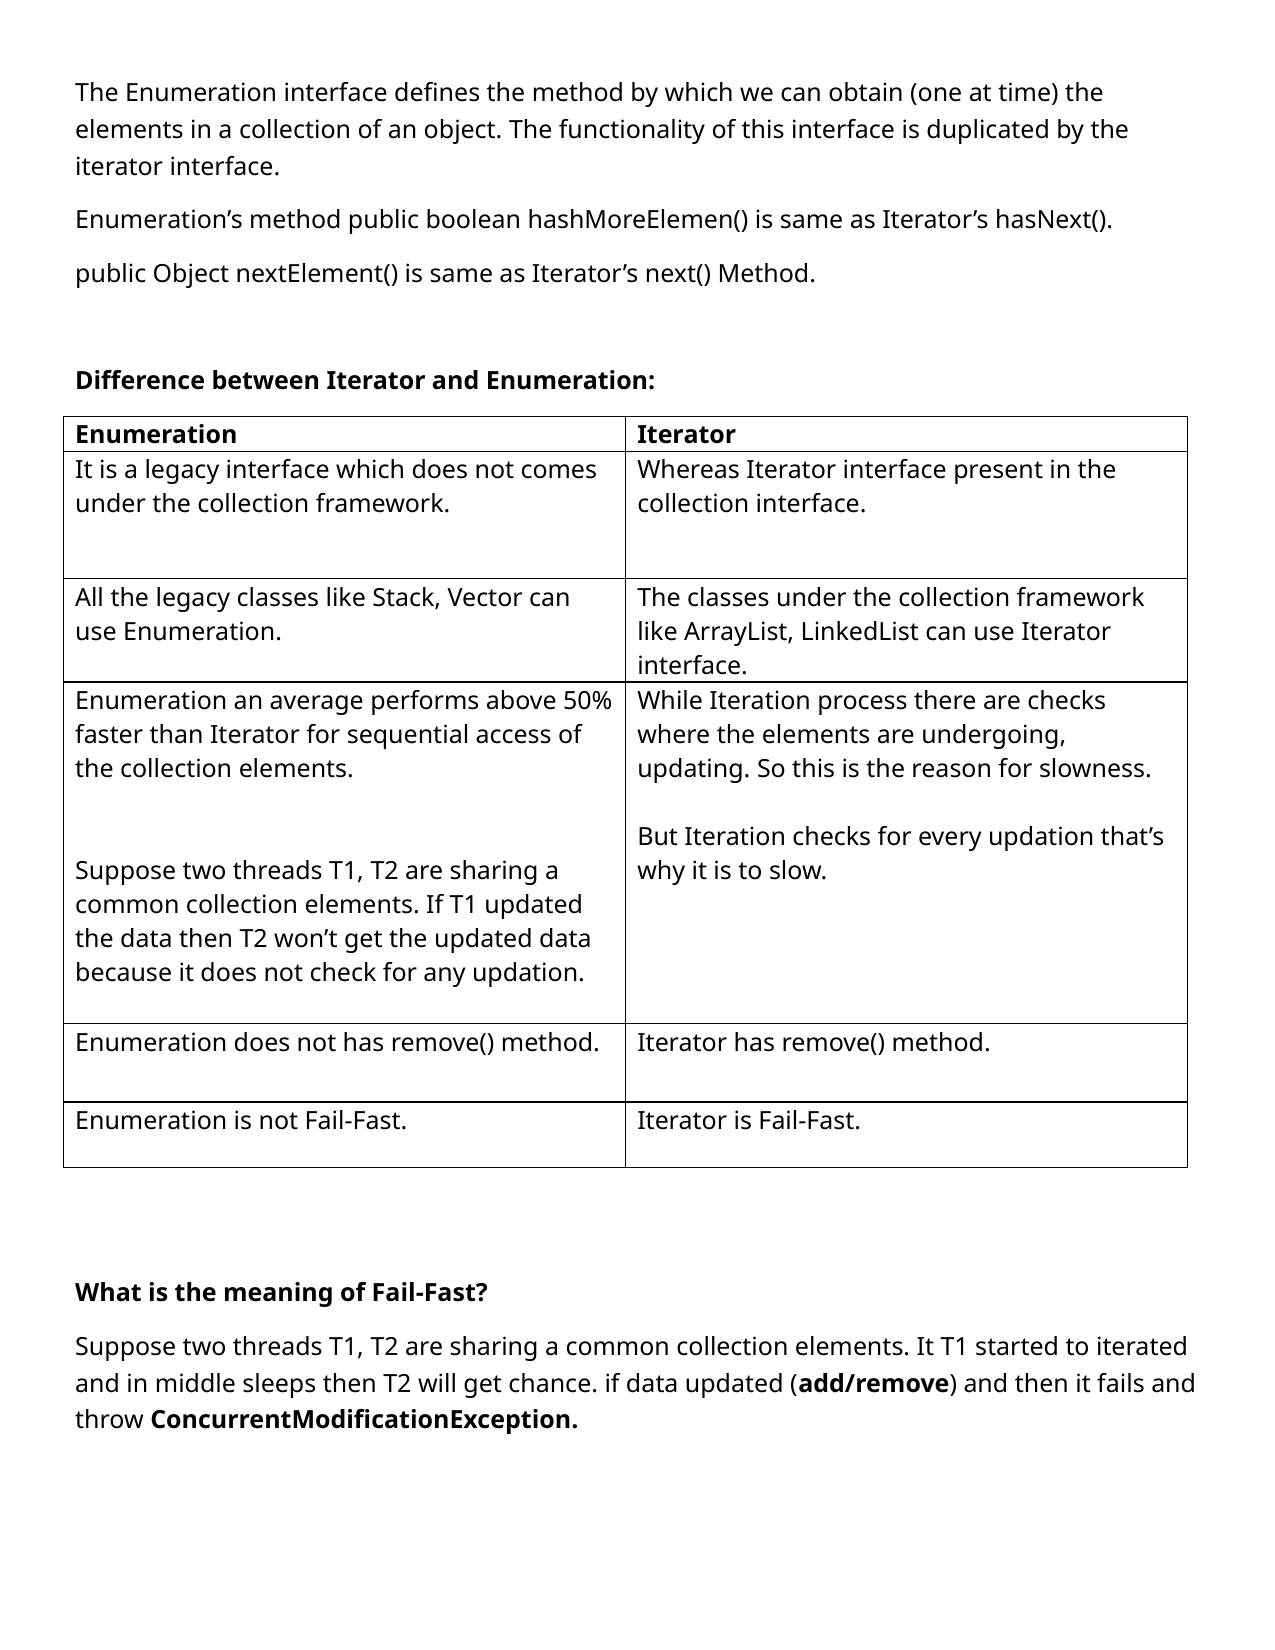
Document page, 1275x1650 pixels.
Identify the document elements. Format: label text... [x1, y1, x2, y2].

table_header Iterator [626, 417, 1187, 451]
text public Object nextElement() is same as Iterator’s next() Method. [75, 255, 1200, 289]
table_cell It is a legacy interface which does not comes under the collection framework. [64, 452, 625, 578]
table_cell Enumeration an average performs above 50% faster than Iterator for sequential access of the collection elements. Suppose two threads T1, T2 are sharing a common collection elements. If T1 updated the data then T2 won’t get the updated data because it does not check for any updation. [64, 683, 625, 1023]
text Suppose two threads T1, T2 are sharing a common collection elements. It T1 started to iterated and in middle sleeps then T2 will get chance. if data updated (add/remove) and then it fails and throw ConcurrentModificationException. [75, 1328, 1200, 1436]
table_cell Enumeration is not Fail-Fast. [64, 1103, 625, 1167]
table_cell Iterator is Fail-Fast. [626, 1103, 1187, 1167]
table_cell Iterator has remove() method. [626, 1024, 1187, 1101]
text Enumeration’s method public boolean hashMoreElemen() is same as Iterator’s hasNext(). [75, 202, 1200, 236]
table_cell Enumeration does not has remove() method. [64, 1024, 625, 1101]
text What is the meaning of Fail-Fast? [75, 1275, 1200, 1309]
table_cell Whereas Iterator interface present in the collection interface. [626, 452, 1187, 578]
text The Enumeration interface defines the method by which we can obtain (one at time) the elements in a collection of an object. The functionality of this interface is duplicated by the iterator interface. [75, 75, 1200, 183]
table_cell The classes under the collection framework like ArrayList, LinkedList can use Iterator interface. [626, 579, 1187, 681]
table_cell All the legacy classes like Stack, Vector can use Enumeration. [64, 579, 625, 681]
text Difference between Iterator and Enumeration: [75, 362, 1200, 396]
table_cell While Iteration process there are checks where the elements are undergoing, updating. So this is the reason for slowness. But Iteration checks for every updation that’s why it is to slow. [626, 683, 1187, 1023]
table_header Enumeration [64, 417, 625, 451]
